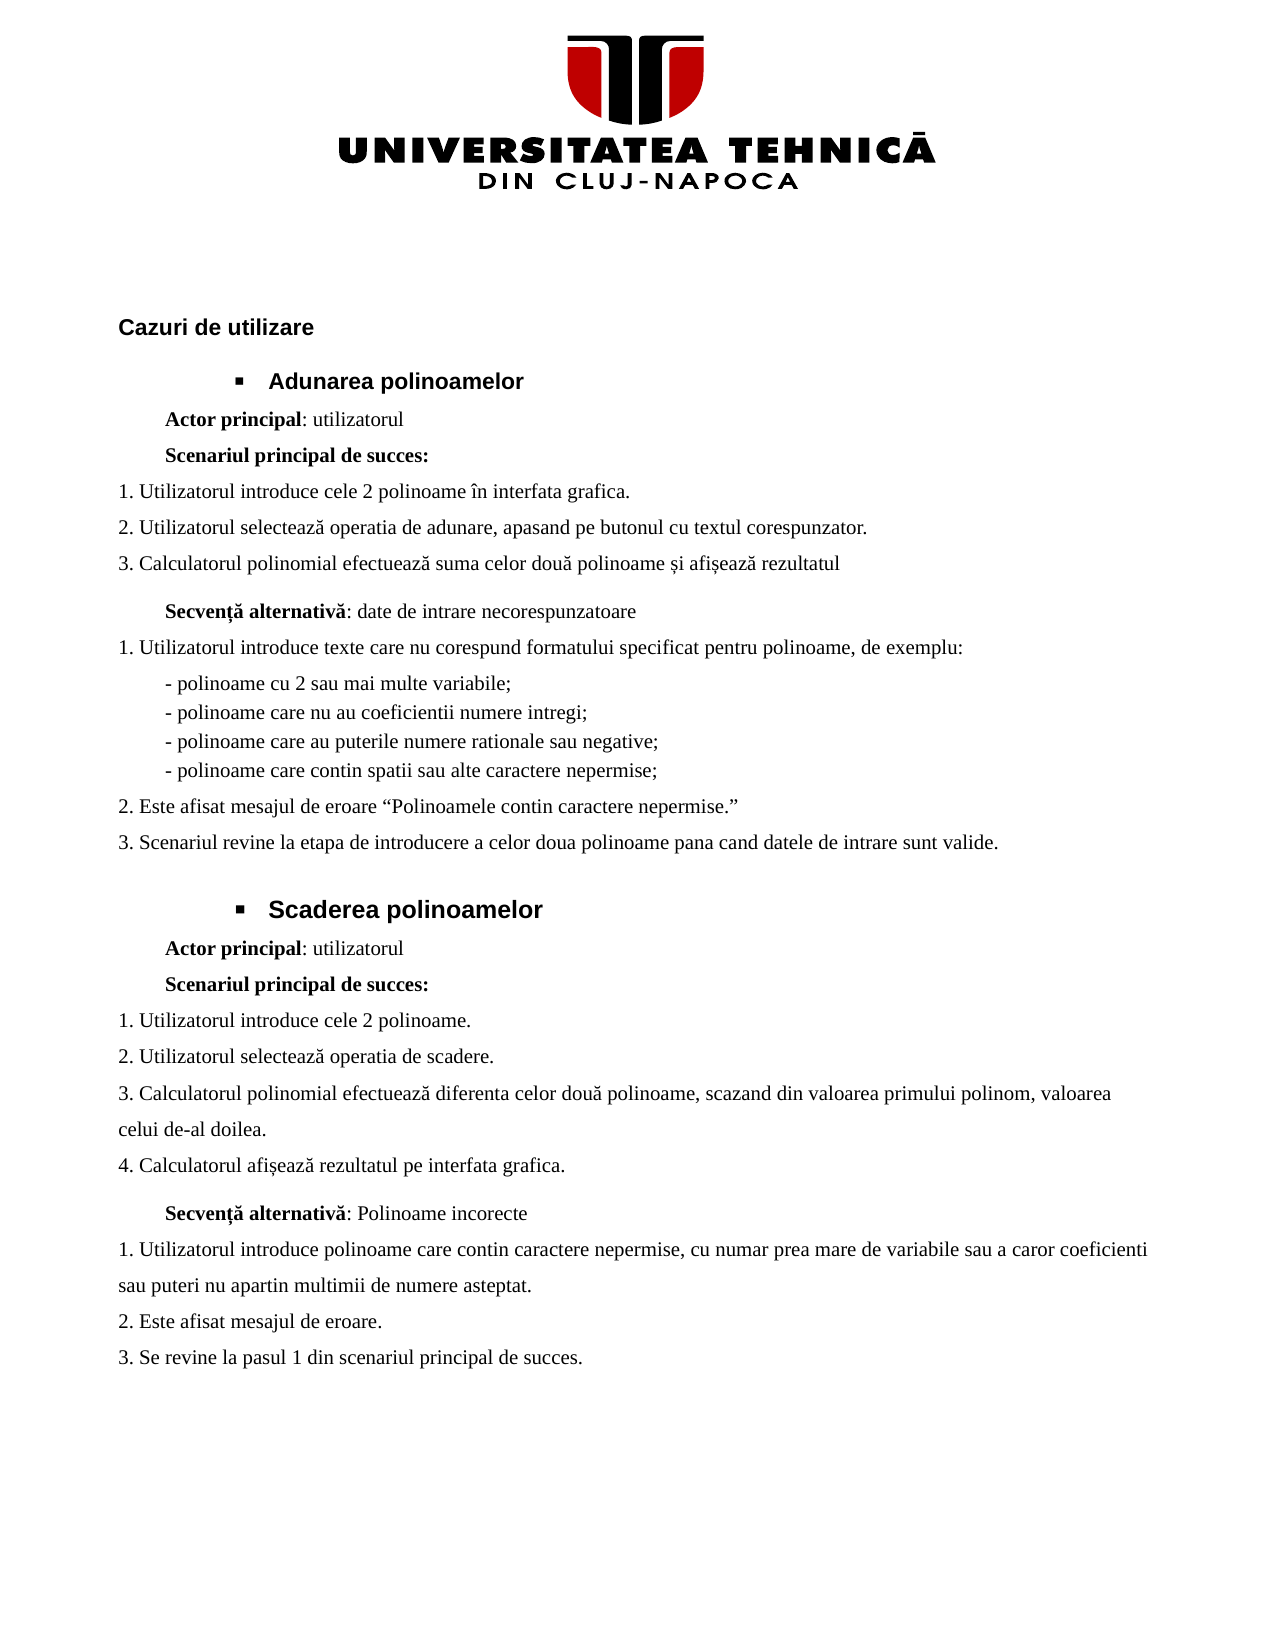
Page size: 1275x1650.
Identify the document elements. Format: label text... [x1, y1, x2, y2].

text - polinoame care contin spatii sau alte caractere nepermise; [165, 758, 1157, 782]
subtitle Cazuri de utilizare [118, 314, 1157, 341]
text - polinoame care nu au coeficientii numere intregi; [165, 700, 1157, 724]
subtitle Adunarea polinoamelor [231, 368, 1157, 394]
text 4. Calculatorul afișează rezultatul pe interfata grafica. [118, 1152, 1157, 1177]
text 3. Calculatorul polinomial efectuează suma celor două polinoame și afișează rezultatul [118, 551, 1157, 575]
text Secvență alternativă: date de intrare necorespunzatoare 1. Utilizatorul introduce texte care nu corespund formatului specificat pentru polinoame, de exemplu: [118, 599, 1157, 659]
text Scenariul principal de succes: 1. Utilizatorul introduce cele 2 polinoame în interfata grafica. 2. Utilizatorul selectează operatia de adunare, apasand pe butonul cu textul corespunzator. [118, 443, 1157, 539]
text Scenariul principal de succes: 1. Utilizatorul introduce cele 2 polinoame. 2. Utilizatorul selectează operatia de scadere. 3. Calculatorul polinomial efectuează diferenta celor două polinoame, scazand din valoarea primului polinom, valoarea celui de-al doilea. [118, 972, 1157, 1141]
text 2. Este afisat mesajul de eroare. 3. Se revine la pasul 1 din scenariul principal de succes. [118, 1309, 1157, 1369]
list Actor principal: utilizatorul [90, 407, 1157, 431]
text 2. Este afisat mesajul de eroare “Polinoamele contin caractere nepermise.” 3. Scenariul revine la etapa de introducere a celor doua polinoame pana cand datele de intrare sunt valide. [118, 794, 1157, 854]
text Secvență alternativă: Polinoame incorecte 1. Utilizatorul introduce polinoame care contin caractere nepermise, cu numar prea mare de variabile sau a caror coeficienti sau puteri nu apartin multimii de numere asteptat. [118, 1201, 1157, 1297]
list Actor principal: utilizatorul [90, 936, 1157, 960]
text - polinoame cu 2 sau mai multe variabile; [165, 671, 1157, 695]
subtitle Scaderea polinoamelor [231, 895, 1157, 924]
text - polinoame care au puterile numere rationale sau negative; [165, 729, 1157, 753]
